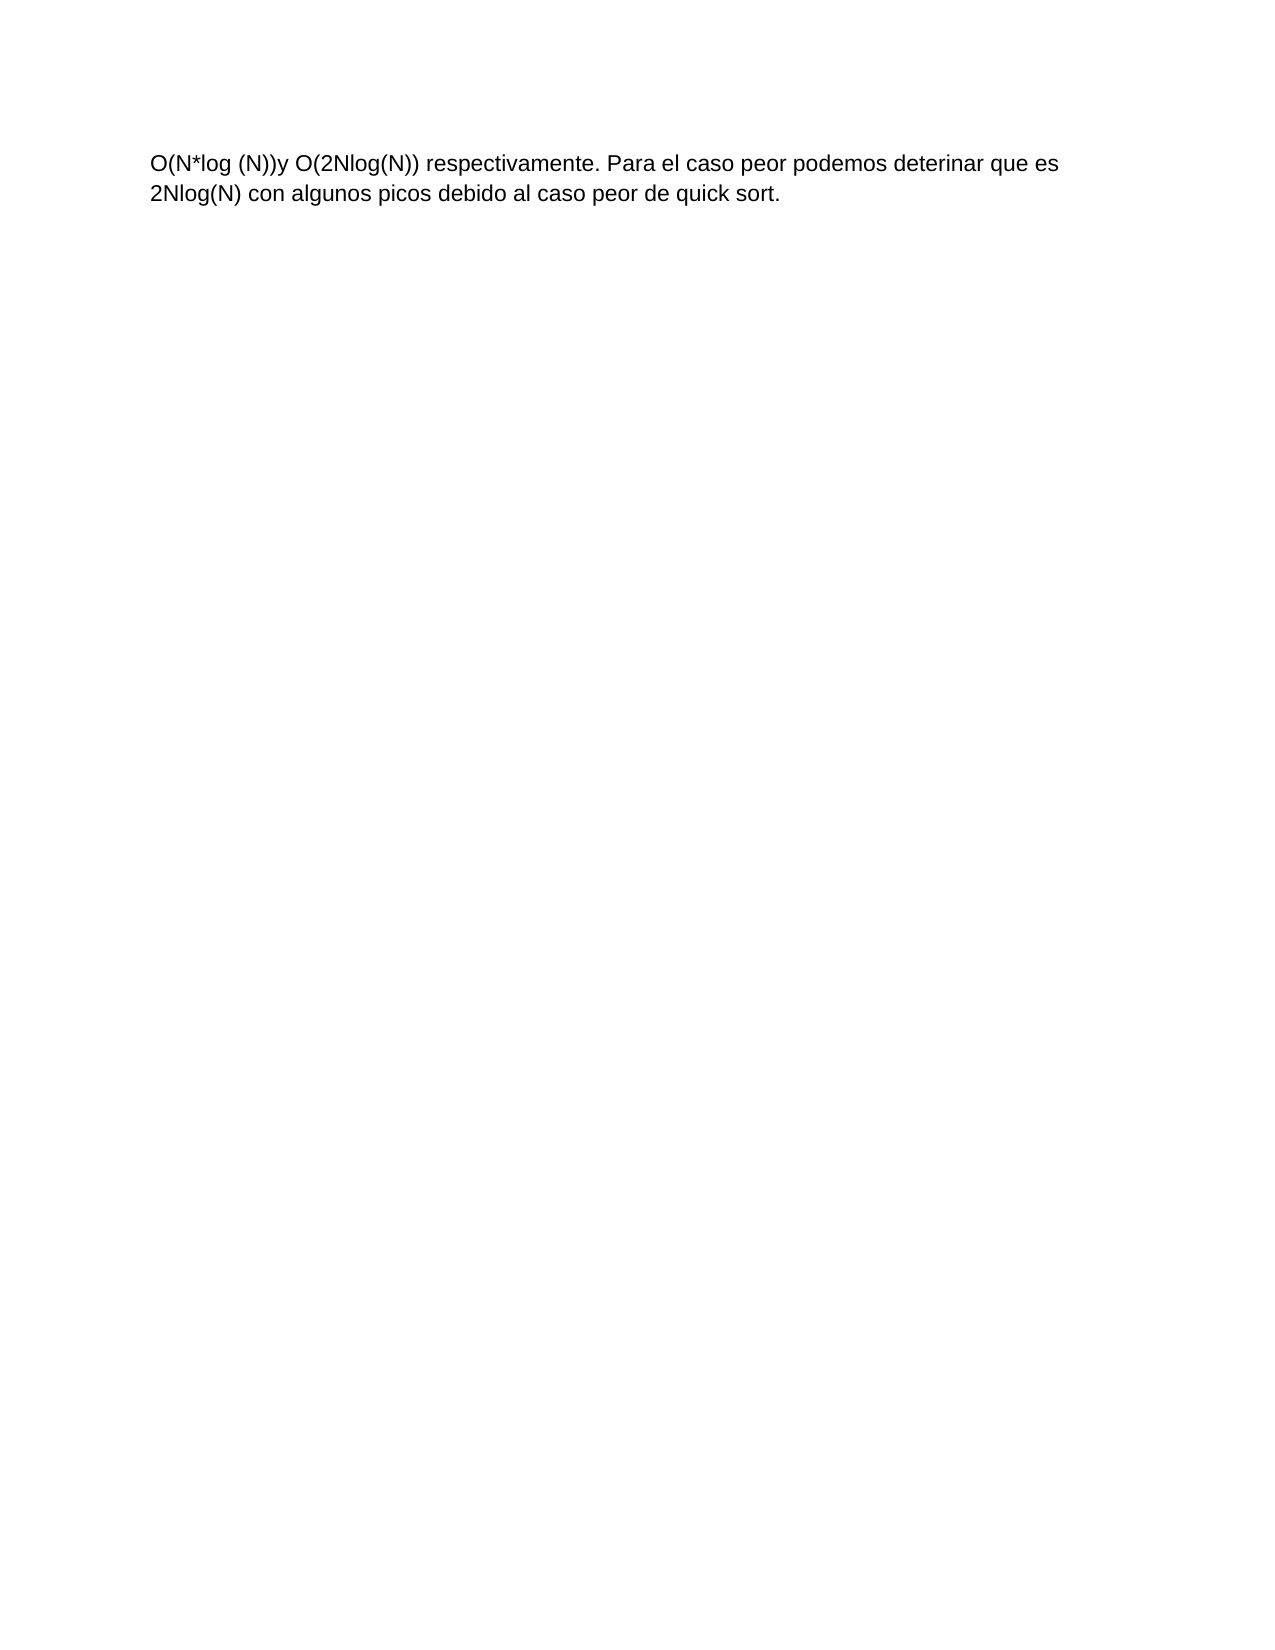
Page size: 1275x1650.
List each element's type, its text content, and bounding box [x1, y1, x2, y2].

text O(N*log (N))y O(2Nlog(N)) respectivamente. Para el caso peor podemos deterinar que es 2Nlog(N) con algunos picos debido al caso peor de quick sort. [150, 150, 1125, 207]
